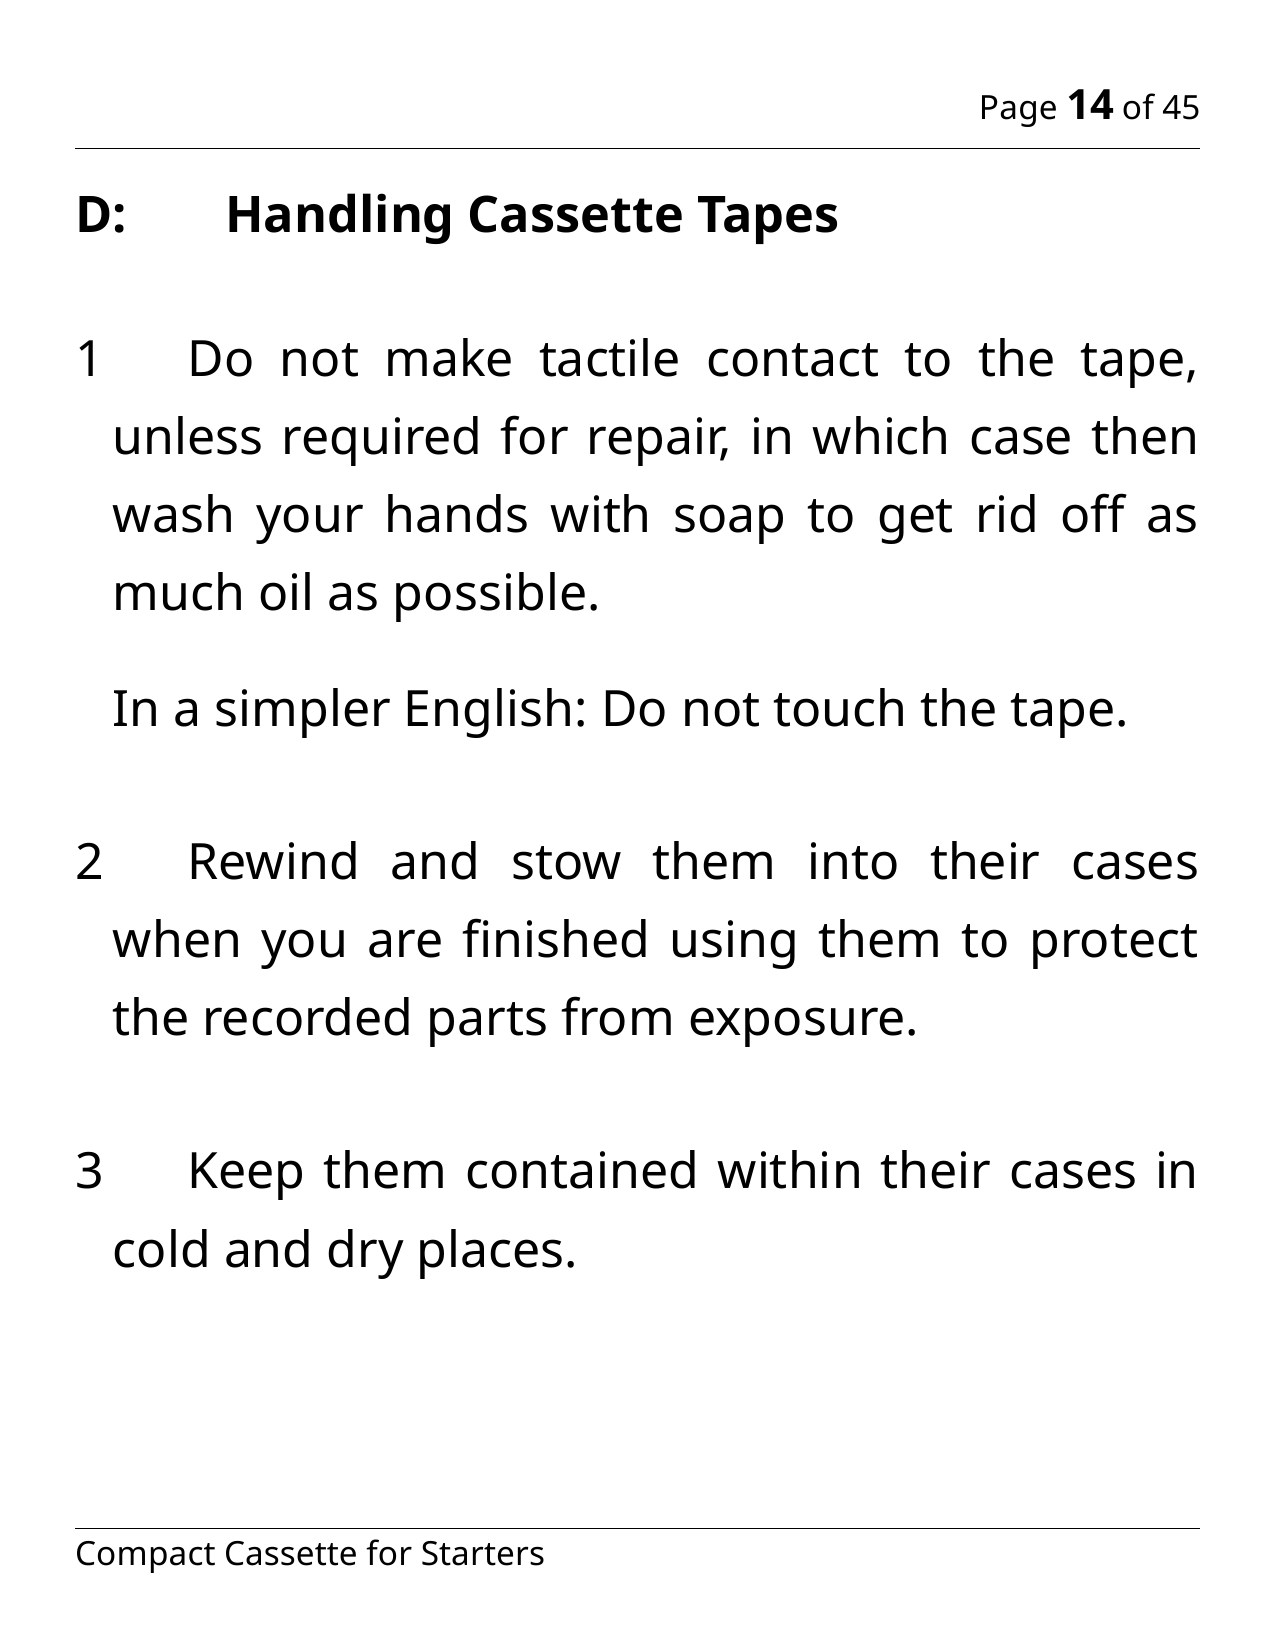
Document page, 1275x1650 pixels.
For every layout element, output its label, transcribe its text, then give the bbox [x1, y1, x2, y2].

list 3 Keep them contained within their cases in cold and dry places. [75, 1135, 1200, 1282]
list 1 Do not make tactile contact to the tape, unless required for repair, in which case then wash your hands with soap to get rid off as much oil as possible. [75, 323, 1200, 625]
list 2 Rewind and stow them into their cases when you are finished using them to protect the recorded parts from exposure. [75, 826, 1200, 1050]
list In a simpler English: Do not touch the tape. [112, 673, 1200, 741]
subtitle D: Handling Cassette Tapes [75, 179, 1200, 248]
